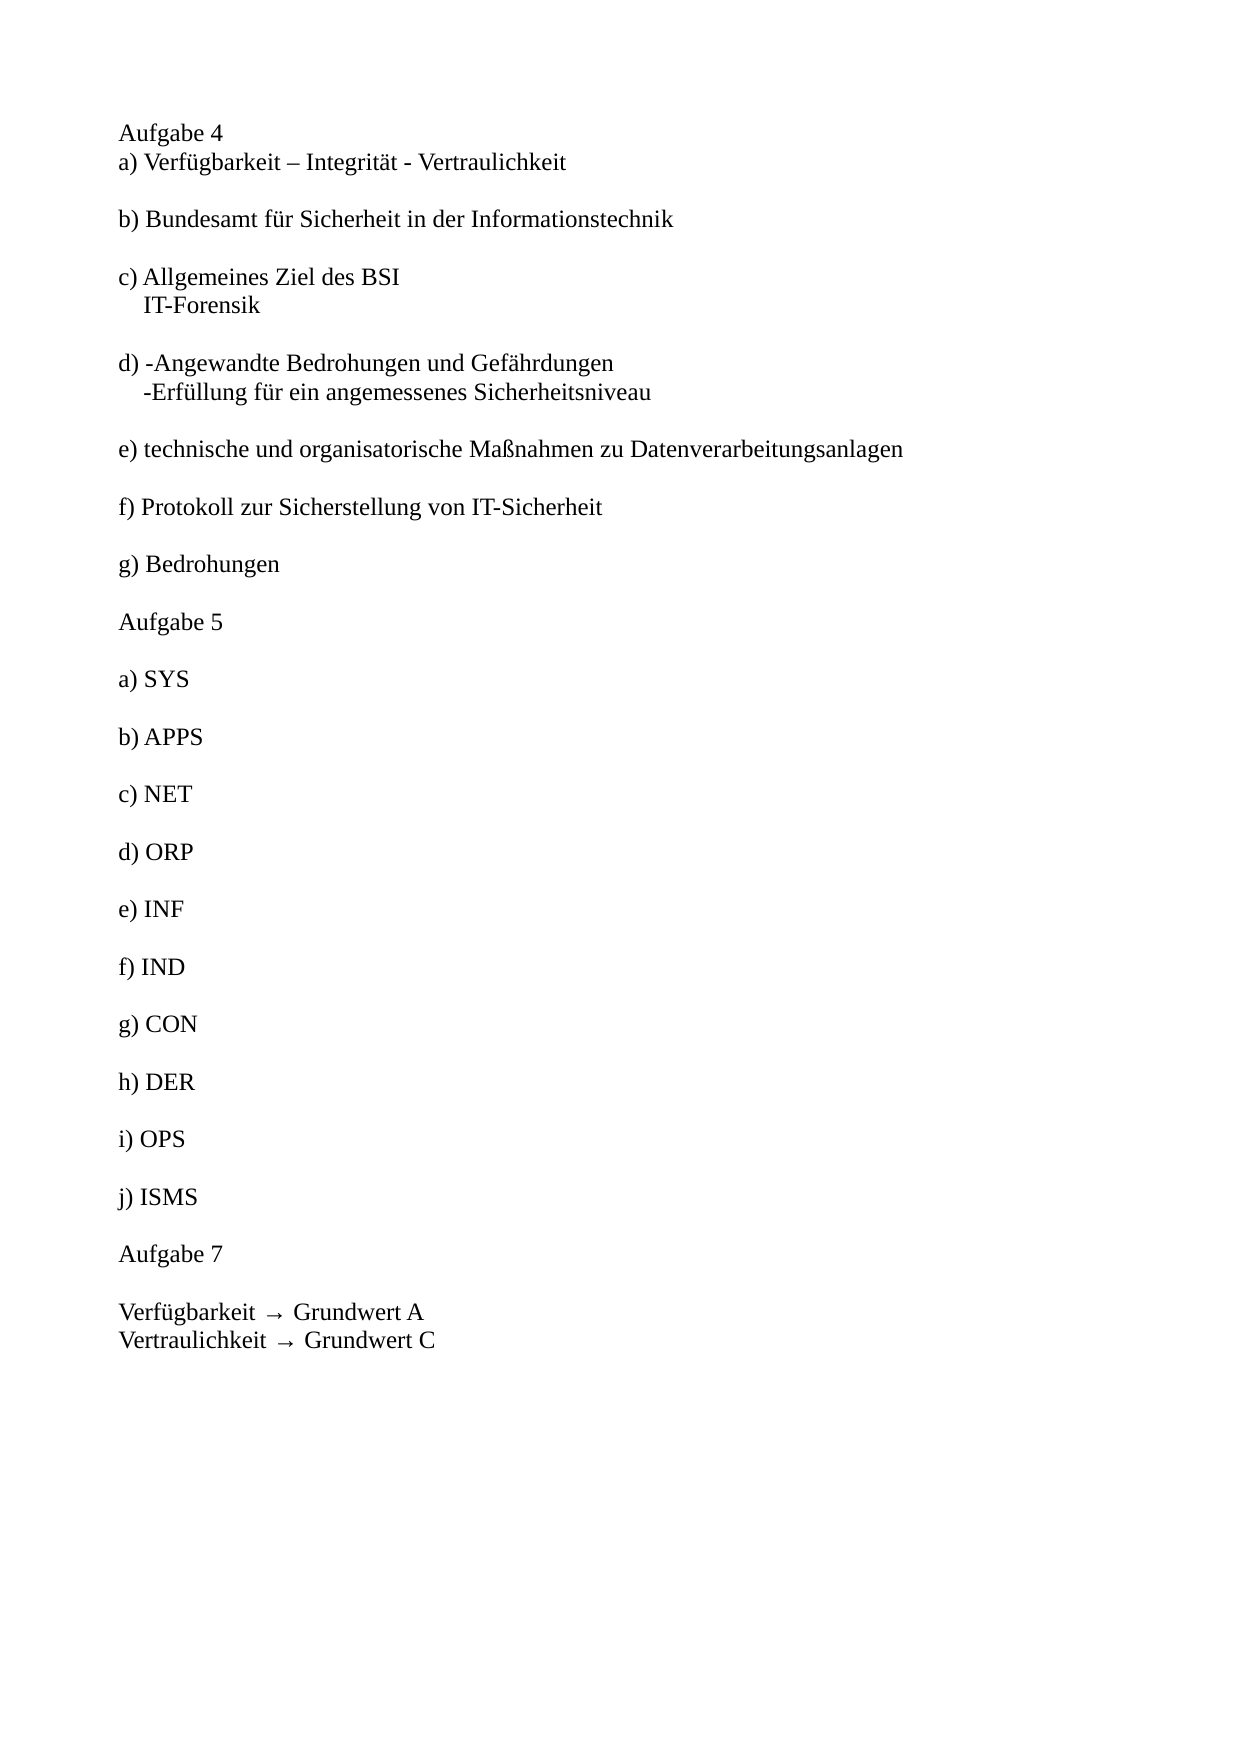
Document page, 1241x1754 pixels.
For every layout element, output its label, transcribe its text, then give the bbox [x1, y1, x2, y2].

text d) ORP [118, 837, 1122, 866]
text Aufgabe 7 [118, 1239, 1122, 1268]
text Aufgabe 4 [118, 118, 1122, 147]
text i) OPS [118, 1124, 1122, 1153]
text c) NET [118, 779, 1122, 808]
text e) INF [118, 894, 1122, 923]
text a) SYS [118, 664, 1122, 693]
text g) Bedrohungen [118, 549, 1122, 578]
text -Erfüllung für ein angemessenes Sicherheitsniveau [118, 377, 1122, 406]
text g) CON [118, 1009, 1122, 1038]
text Aufgabe 5 [118, 607, 1122, 636]
text Verfügbarkeit → Grundwert A [118, 1297, 1122, 1326]
text a) Verfügbarkeit – Integrität - Vertraulichkeit [118, 147, 1122, 176]
text d) -Angewandte Bedrohungen und Gefährdungen [118, 348, 1122, 377]
text h) DER [118, 1067, 1122, 1096]
text j) ISMS [118, 1182, 1122, 1211]
text b) Bundesamt für Sicherheit in der Informationstechnik [118, 204, 1122, 233]
text c) Allgemeines Ziel des BSI [118, 262, 1122, 291]
text Vertraulichkeit → Grundwert C [118, 1326, 1122, 1354]
text b) APPS [118, 722, 1122, 751]
text e) technische und organisatorische Maßnahmen zu Datenverarbeitungsanlagen [118, 434, 1122, 463]
text IT-Forensik [118, 291, 1122, 319]
text f) IND [118, 952, 1122, 981]
text f) Protokoll zur Sicherstellung von IT-Sicherheit [118, 492, 1122, 521]
